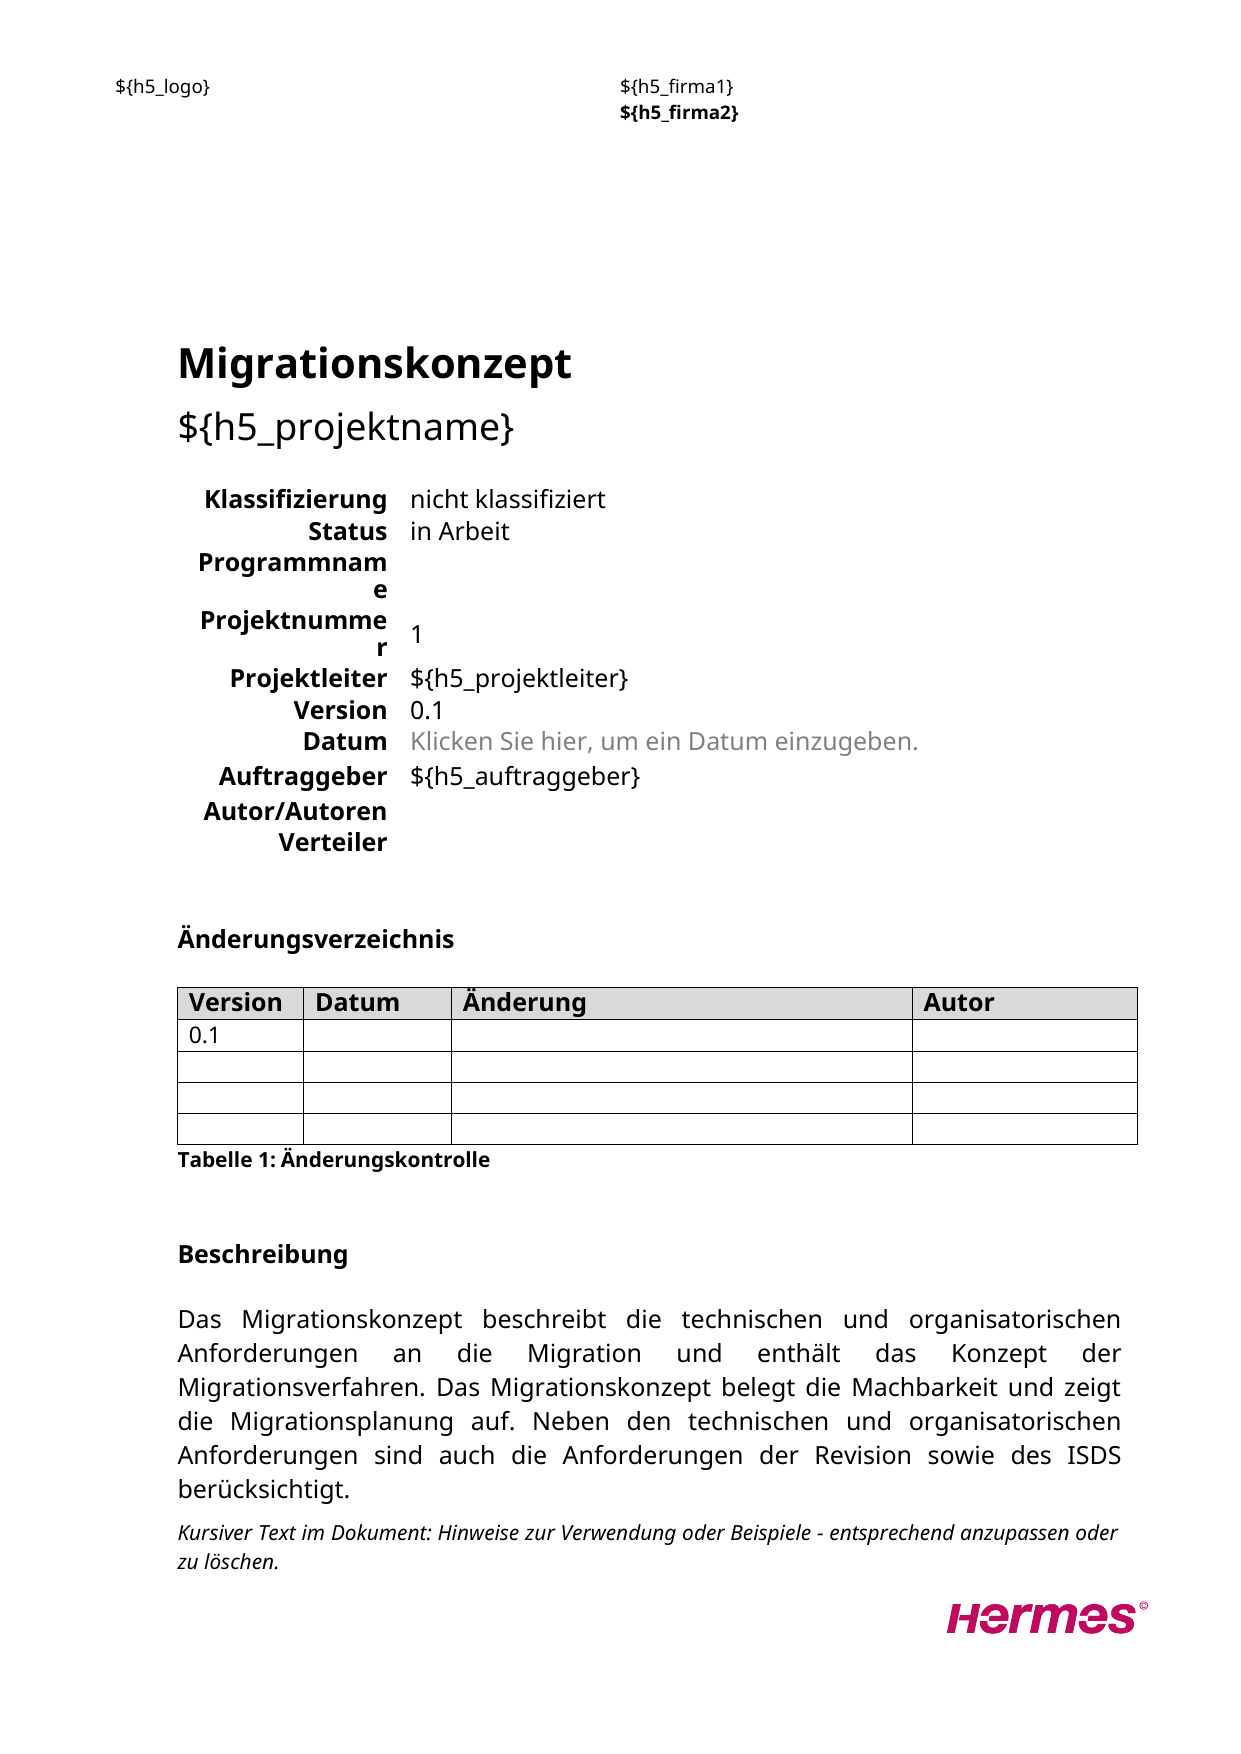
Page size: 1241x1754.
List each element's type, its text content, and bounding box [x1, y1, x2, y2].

text ${h5_projektname} [177, 401, 1122, 451]
table_cell [304, 1083, 451, 1113]
table_cell [304, 1020, 451, 1051]
table_cell 0.1 [399, 695, 1086, 727]
text Das Migrationskonzept beschreibt die technischen und organisatorischen Anforderungen an die Migration und enthält das Konzept der Migrationsverfahren. Das Migrationskonzept belegt die Machbarkeit und zeigt die Migrationsplanung auf. Neben den technischen und organisatorischen Anforderungen sind auch die Anforderungen der Revision sowie des ISDS berücksichtigt. [177, 1302, 1122, 1506]
table_cell Klicken Sie hier, um ein Datum einzugeben. [399, 727, 1086, 762]
table_cell ${h5_projektleiter} [399, 664, 1086, 695]
table_header Änderung [452, 988, 912, 1019]
table_cell in Arbeit [399, 516, 1086, 547]
text Änderungsverzeichnis [177, 922, 1122, 956]
table_cell [913, 1114, 1137, 1144]
table_cell Autor/Autoren [177, 797, 399, 828]
table_cell 1 [399, 606, 1086, 664]
table_cell [452, 1114, 912, 1144]
table_cell [913, 1083, 1137, 1113]
table_cell Datum [177, 727, 399, 762]
table_cell [399, 797, 1086, 828]
table_cell [178, 1114, 303, 1144]
text Beschreibung [177, 1236, 1122, 1270]
text Tabelle 1: Änderungskontrolle [177, 1145, 1122, 1174]
table_cell ${h5_auftraggeber} [399, 762, 1086, 797]
table_cell [399, 548, 1086, 606]
table_cell Projektleiter [177, 664, 399, 695]
table_cell 0.1 [178, 1020, 303, 1051]
table_header Autor [913, 988, 1137, 1019]
table_cell [452, 1020, 912, 1051]
text Migrationskonzept [177, 338, 1122, 388]
table_cell Programmname [177, 548, 399, 606]
table_cell [913, 1052, 1137, 1082]
table_cell [178, 1083, 303, 1113]
table_cell [399, 828, 1086, 859]
table_cell [452, 1083, 912, 1113]
table_cell Auftraggeber [177, 762, 399, 797]
table_cell Version [177, 695, 399, 727]
table_header Version [178, 988, 303, 1019]
table_cell [178, 1052, 303, 1082]
table_cell [452, 1052, 912, 1082]
text Kursiver Text im Dokument: Hinweise zur Verwendung oder Beispiele - entsprechend anzupassen oder zu löschen. [177, 1518, 1122, 1575]
table_header Datum [304, 988, 451, 1019]
table_cell [304, 1114, 451, 1144]
table_cell [304, 1052, 451, 1082]
table_header Klassifizierung [177, 485, 399, 516]
table_header nicht klassifiziert [399, 485, 1086, 516]
table_cell Verteiler [177, 828, 399, 859]
table_cell [913, 1020, 1137, 1051]
table_cell Status [177, 516, 399, 547]
table_cell Projektnummer [177, 606, 399, 664]
